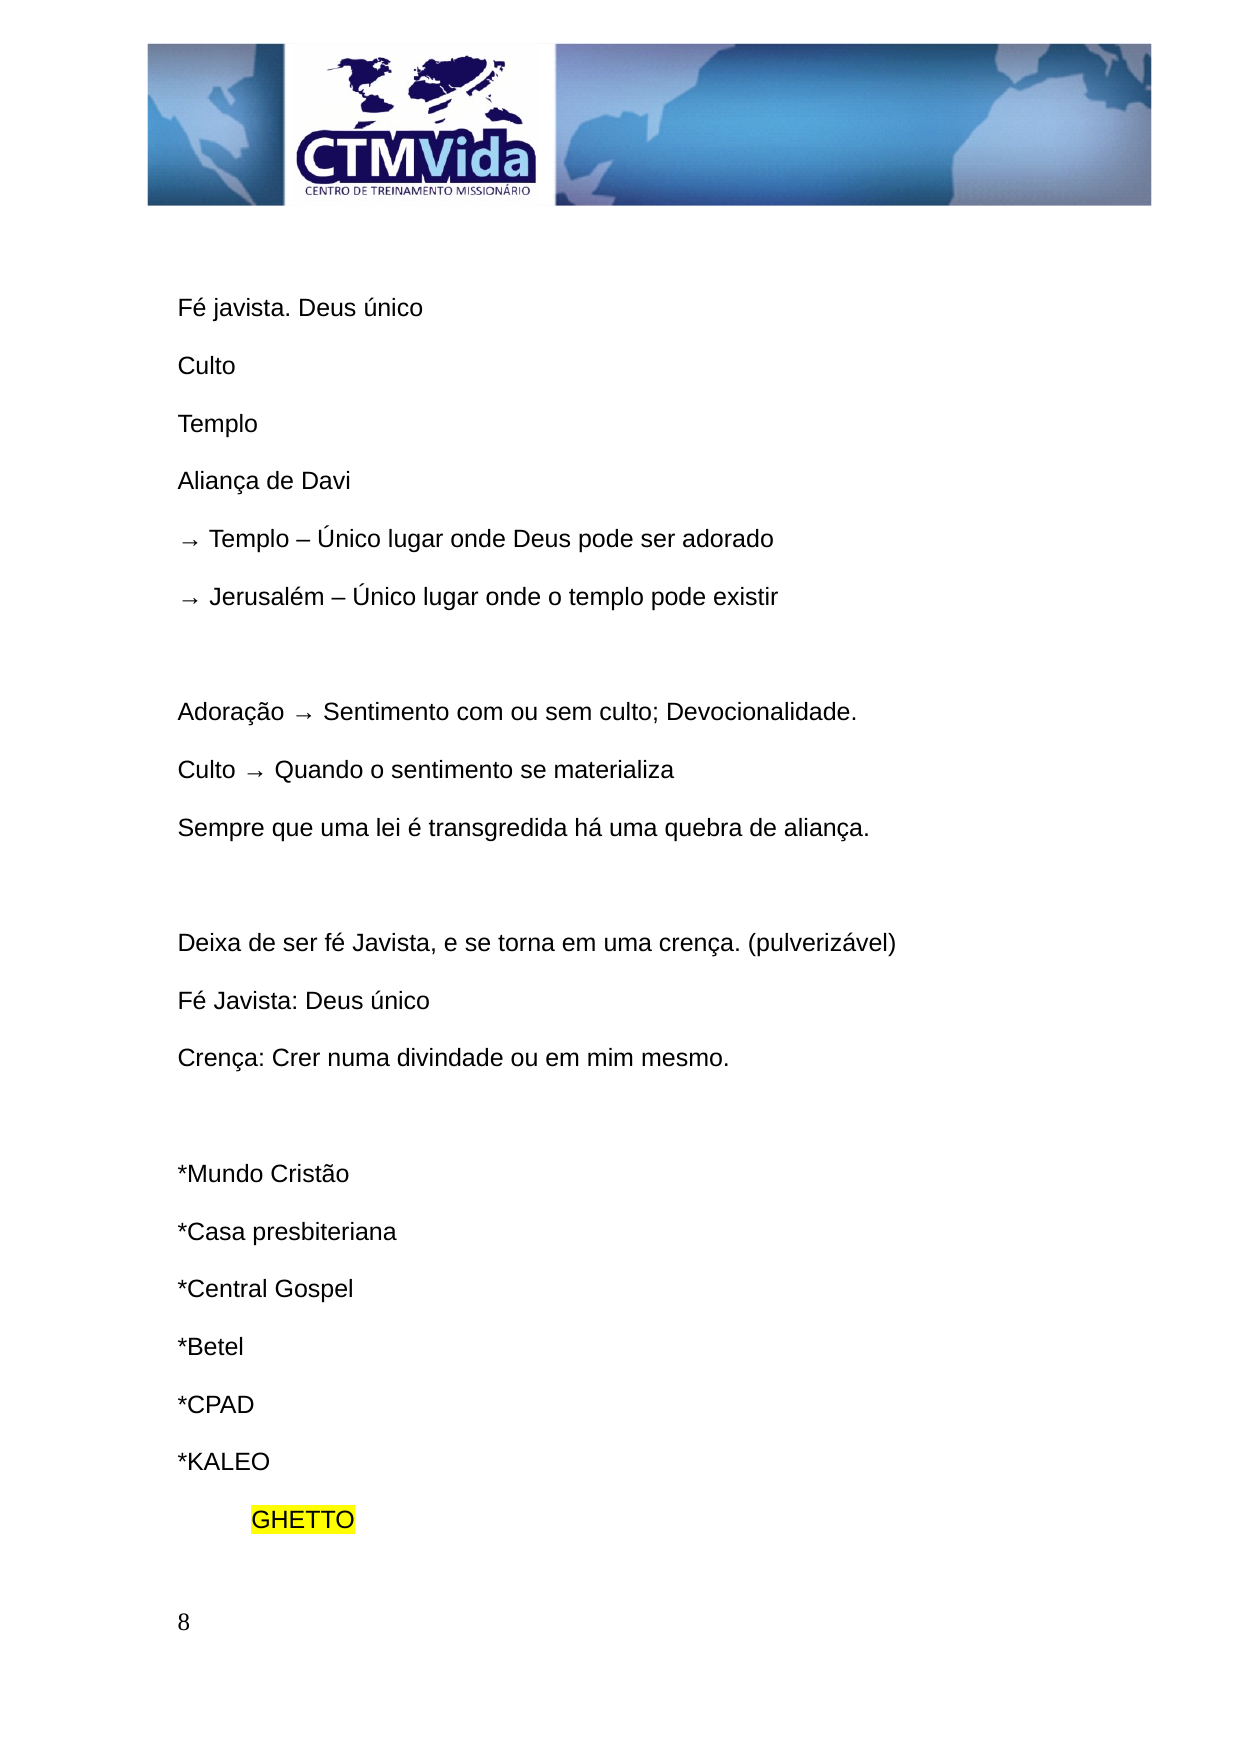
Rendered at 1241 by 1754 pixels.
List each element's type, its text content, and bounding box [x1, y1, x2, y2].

text Templo [177, 408, 1122, 437]
text Deixa de ser fé Javista, e se torna em uma crença. (pulverizável) [177, 928, 1122, 957]
text *KALEO [177, 1447, 1122, 1476]
text Fé javista. Deus único [177, 293, 1122, 322]
picture [147, 43, 1152, 206]
text GHETTO [177, 1505, 1122, 1534]
text *Mundo Cristão [177, 1159, 1122, 1187]
text *Betel [177, 1332, 1122, 1361]
text Culto [177, 351, 1122, 379]
text Culto → Quando o sentimento se materializa [177, 755, 1122, 783]
text Aliança de Davi [177, 466, 1122, 495]
text *Casa presbiteriana [177, 1216, 1122, 1245]
text Sempre que uma lei é transgredida há uma quebra de aliança. [177, 812, 1122, 841]
text *CPAD [177, 1389, 1122, 1418]
text Fé Javista: Deus único [177, 986, 1122, 1014]
text Crença: Crer numa divindade ou em mim mesmo. [177, 1043, 1122, 1072]
text Adoração → Sentimento com ou sem culto; Devocionalidade. [177, 697, 1122, 726]
text → Templo – Único lugar onde Deus pode ser adorado [177, 524, 1122, 553]
text → Jerusalém – Único lugar onde o templo pode existir [177, 582, 1122, 610]
text *Central Gospel [177, 1274, 1122, 1303]
